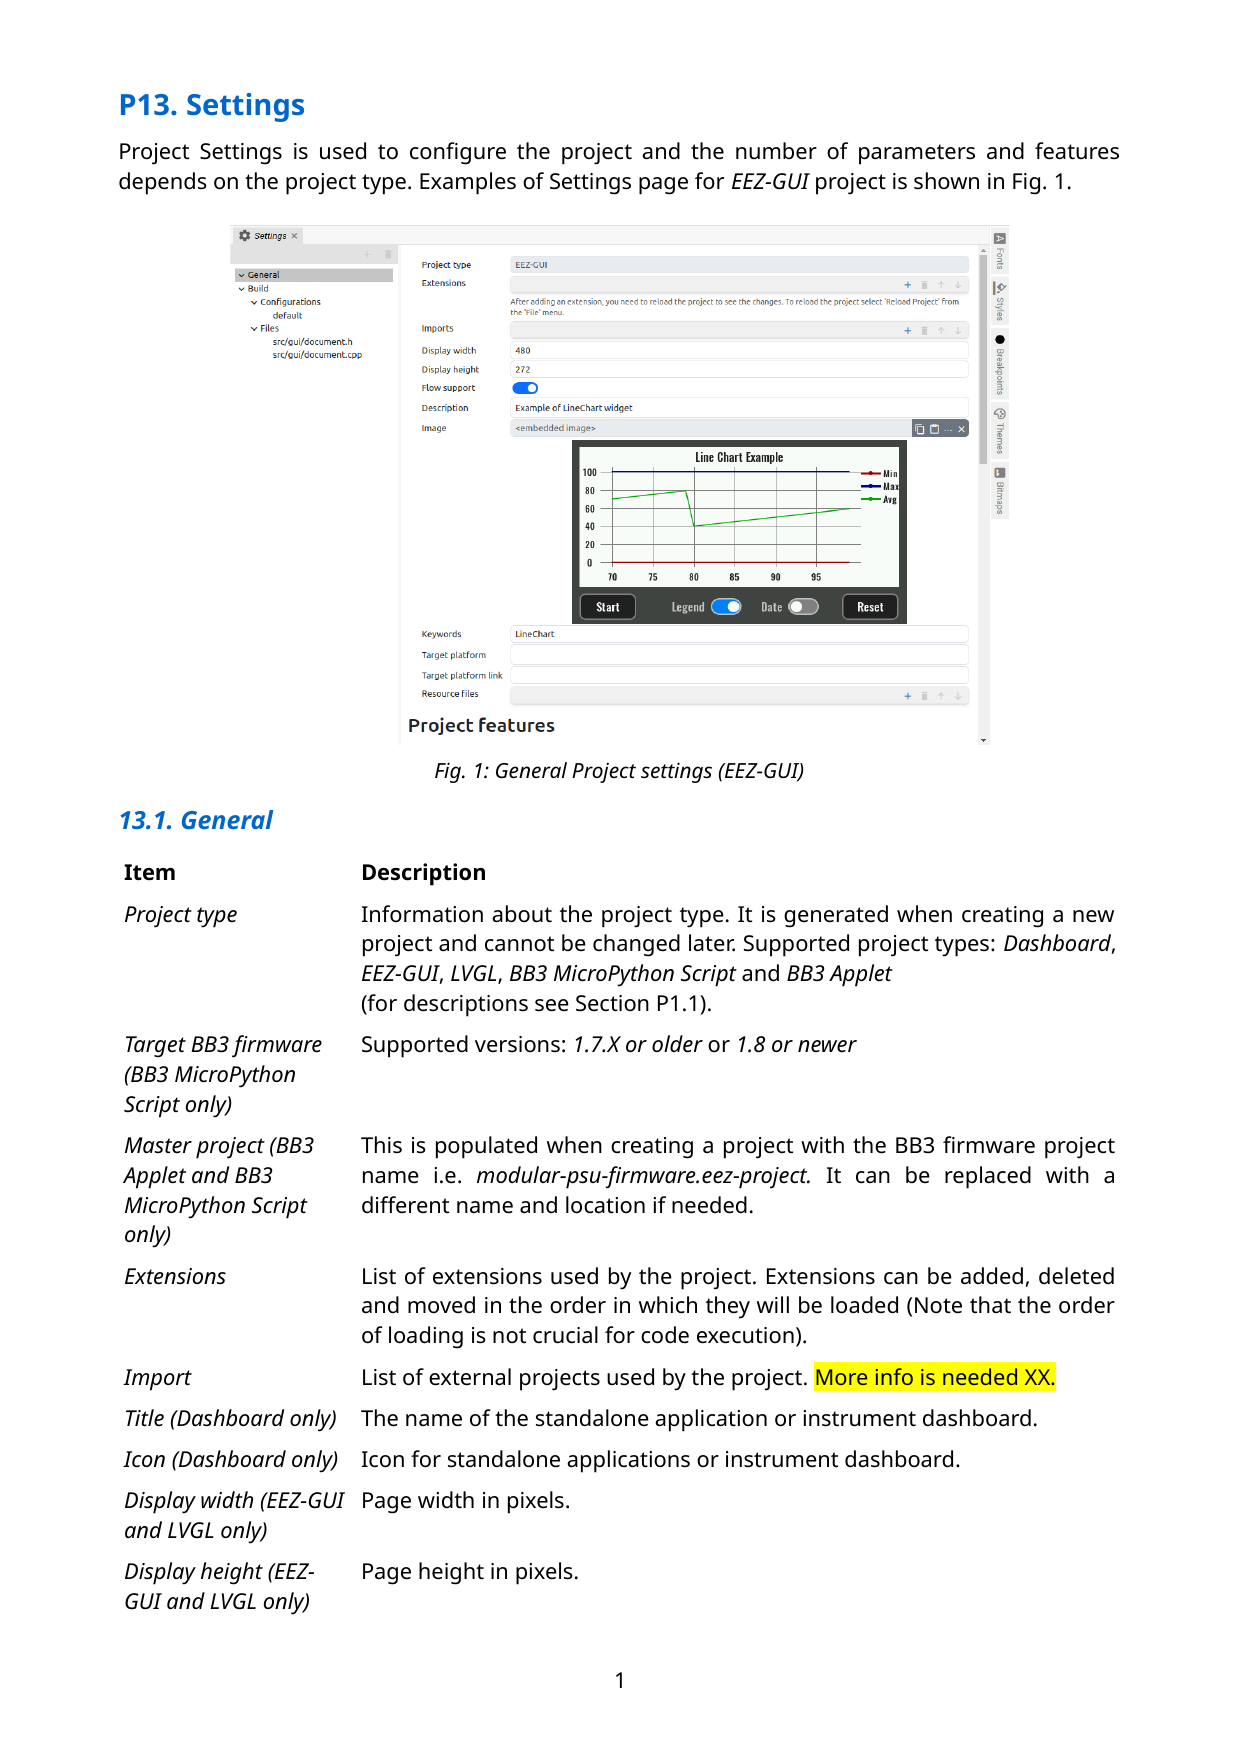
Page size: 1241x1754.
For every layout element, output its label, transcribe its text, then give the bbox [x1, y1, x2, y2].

table_cell Icon for standalone applications or instrument dashboard. [355, 1438, 1122, 1479]
table_cell Display width (EEZ-GUI and LVGL only) [118, 1480, 355, 1551]
table_cell Display height (EEZ-GUI and LVGL only) [118, 1551, 355, 1622]
table_header Description [355, 852, 1122, 893]
text Project Settings is used to configure the project and the number of parameters and features depends on the project type. Examples of Settings page for EEZ-GUI project is shown in Fig. 1. [118, 136, 1122, 196]
table_cell Import [118, 1356, 355, 1397]
table_header Item [118, 852, 355, 893]
picture [230, 225, 1010, 745]
subtitle General [118, 252, 1122, 837]
table_cell Information about the project type. It is generated when creating a new project and cannot be changed later. Supported project types: Dashboard, EEZ-GUI, LVGL, BB3 MicroPython Script and BB3 Applet (for descriptions see Section P1.1). [355, 893, 1122, 1023]
table_cell Target BB3 firmware (BB3 MicroPython Script only) [118, 1024, 355, 1124]
table_cell Master project (BB3 Applet and BB3 MicroPython Script only) [118, 1124, 355, 1255]
table_cell Supported versions: 1.7.X or older or 1.8 or newer [355, 1024, 1122, 1124]
table_cell Title (Dashboard only) [118, 1397, 355, 1438]
table_cell Icon (Dashboard only) [118, 1438, 355, 1479]
list Fig. 1: General Project settings (EEZ-GUI) [230, 745, 1010, 785]
table_cell List of extensions used by the project. Extensions can be added, deleted and moved in the order in which they will be loaded (Note that the order of loading is not crucial for code execution). [355, 1255, 1122, 1356]
table_cell Extensions [118, 1255, 355, 1356]
table_cell Page width in pixels. [355, 1480, 1122, 1551]
subtitle Settings [118, 84, 1122, 124]
table_cell Page height in pixels. [355, 1551, 1122, 1622]
table_cell The name of the standalone application or instrument dashboard. [355, 1397, 1122, 1438]
table_cell List of external projects used by the project. More info is needed XX. [355, 1356, 1122, 1397]
table_cell Project type [118, 893, 355, 1023]
table_cell This is populated when creating a project with the BB3 firmware project name i.e. modular-psu-firmware.eez-project. It can be replaced with a different name and location if needed. [355, 1124, 1122, 1255]
